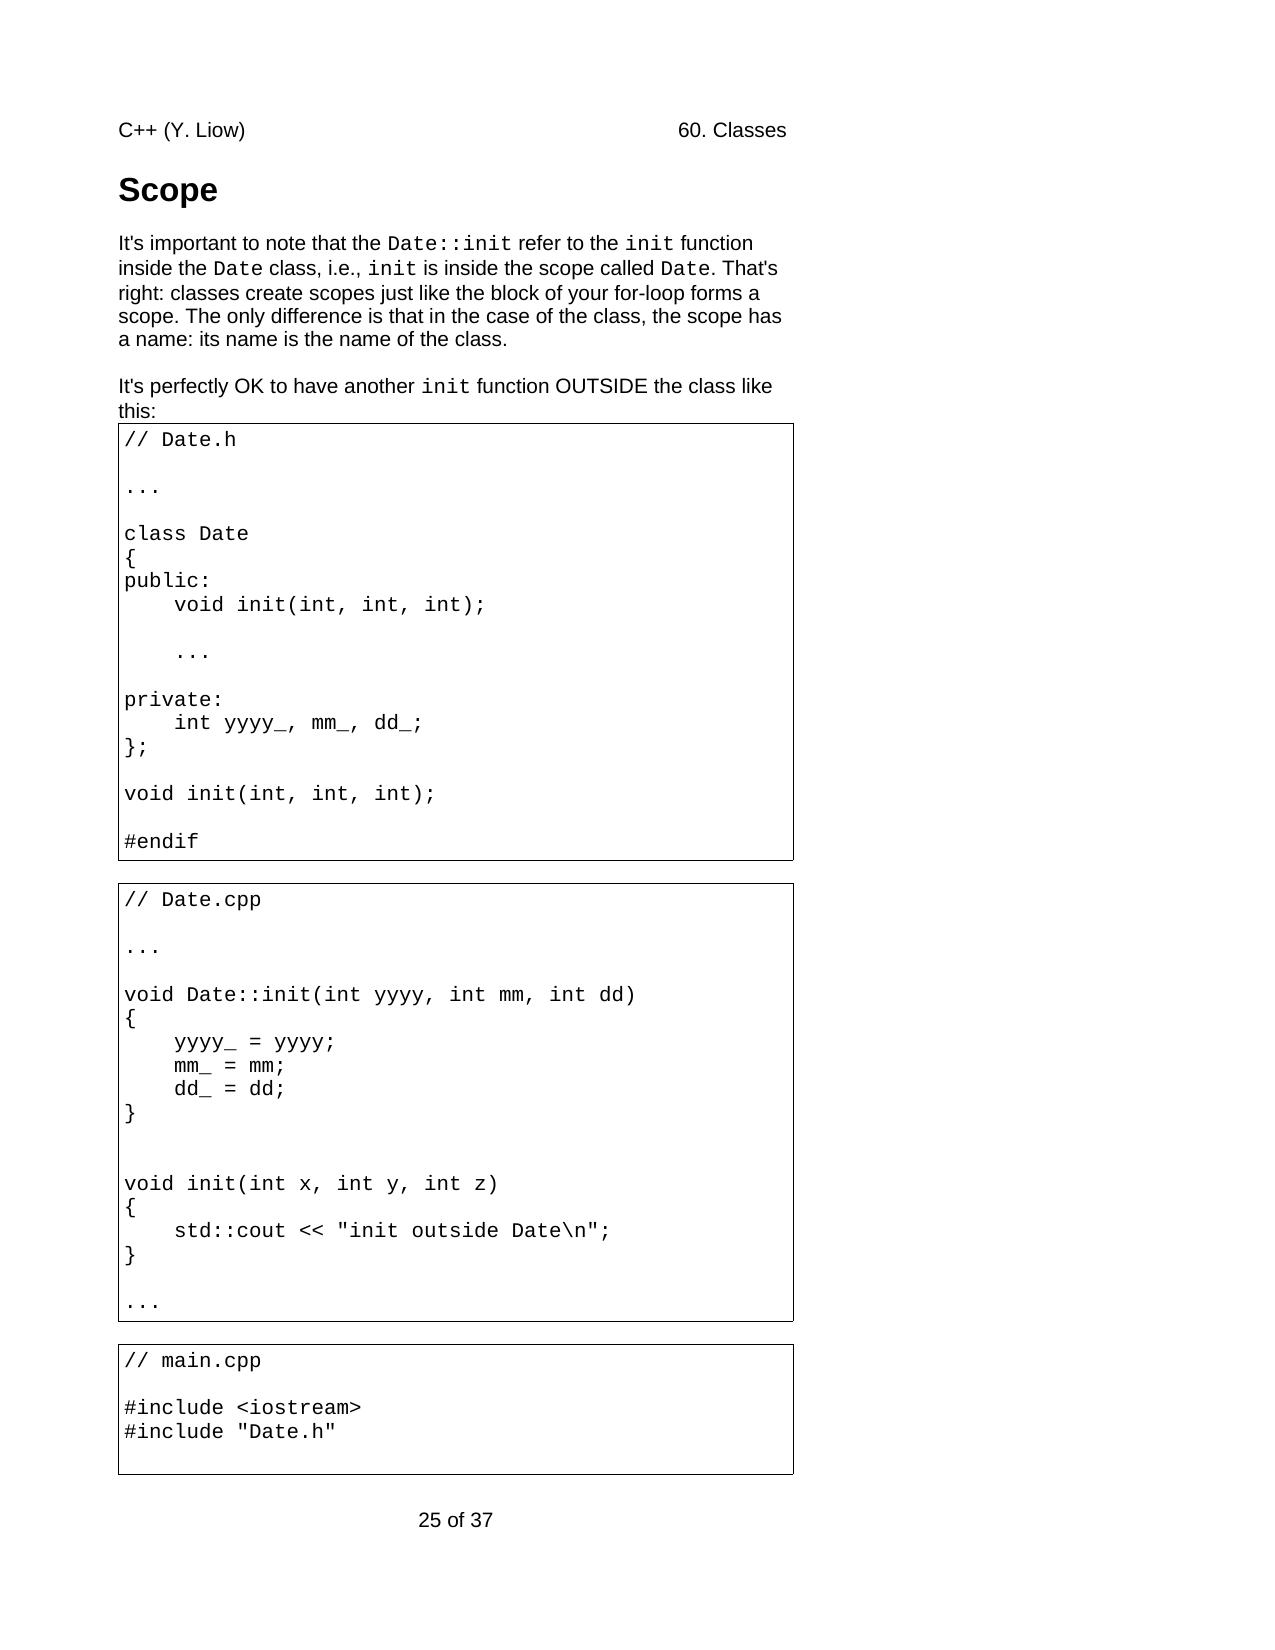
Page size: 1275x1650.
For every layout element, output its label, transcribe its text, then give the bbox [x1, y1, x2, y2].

table_header // Date.cpp ... void Date::init(int yyyy, int mm, int dd) { yyyy_ = yyyy; mm_ = mm; dd_ = dd; } void init(int x, int y, int z) { std::cout << "init outside Date\n"; } ... [119, 884, 793, 1321]
text It's perfectly OK to have another init function OUTSIDE the class like this: [118, 374, 793, 423]
table_header // Date.h ... class Date { public: void init(int, int, int); ... private: int yyyy_, mm_, dd_; }; void init(int, int, int); #endif [119, 424, 793, 860]
text It's important to note that the Date::init refer to the init function inside the Date class, i.e., init is inside the scope called Date. That's right: classes create scopes just like the block of your for-loop forms a scope. The only difference is that in the case of the class, the scope has a name: its name is the name of the class. [118, 231, 793, 351]
text Scope [118, 171, 793, 208]
table_header // main.cpp #include <iostream> #include "Date.h" [119, 1345, 793, 1474]
